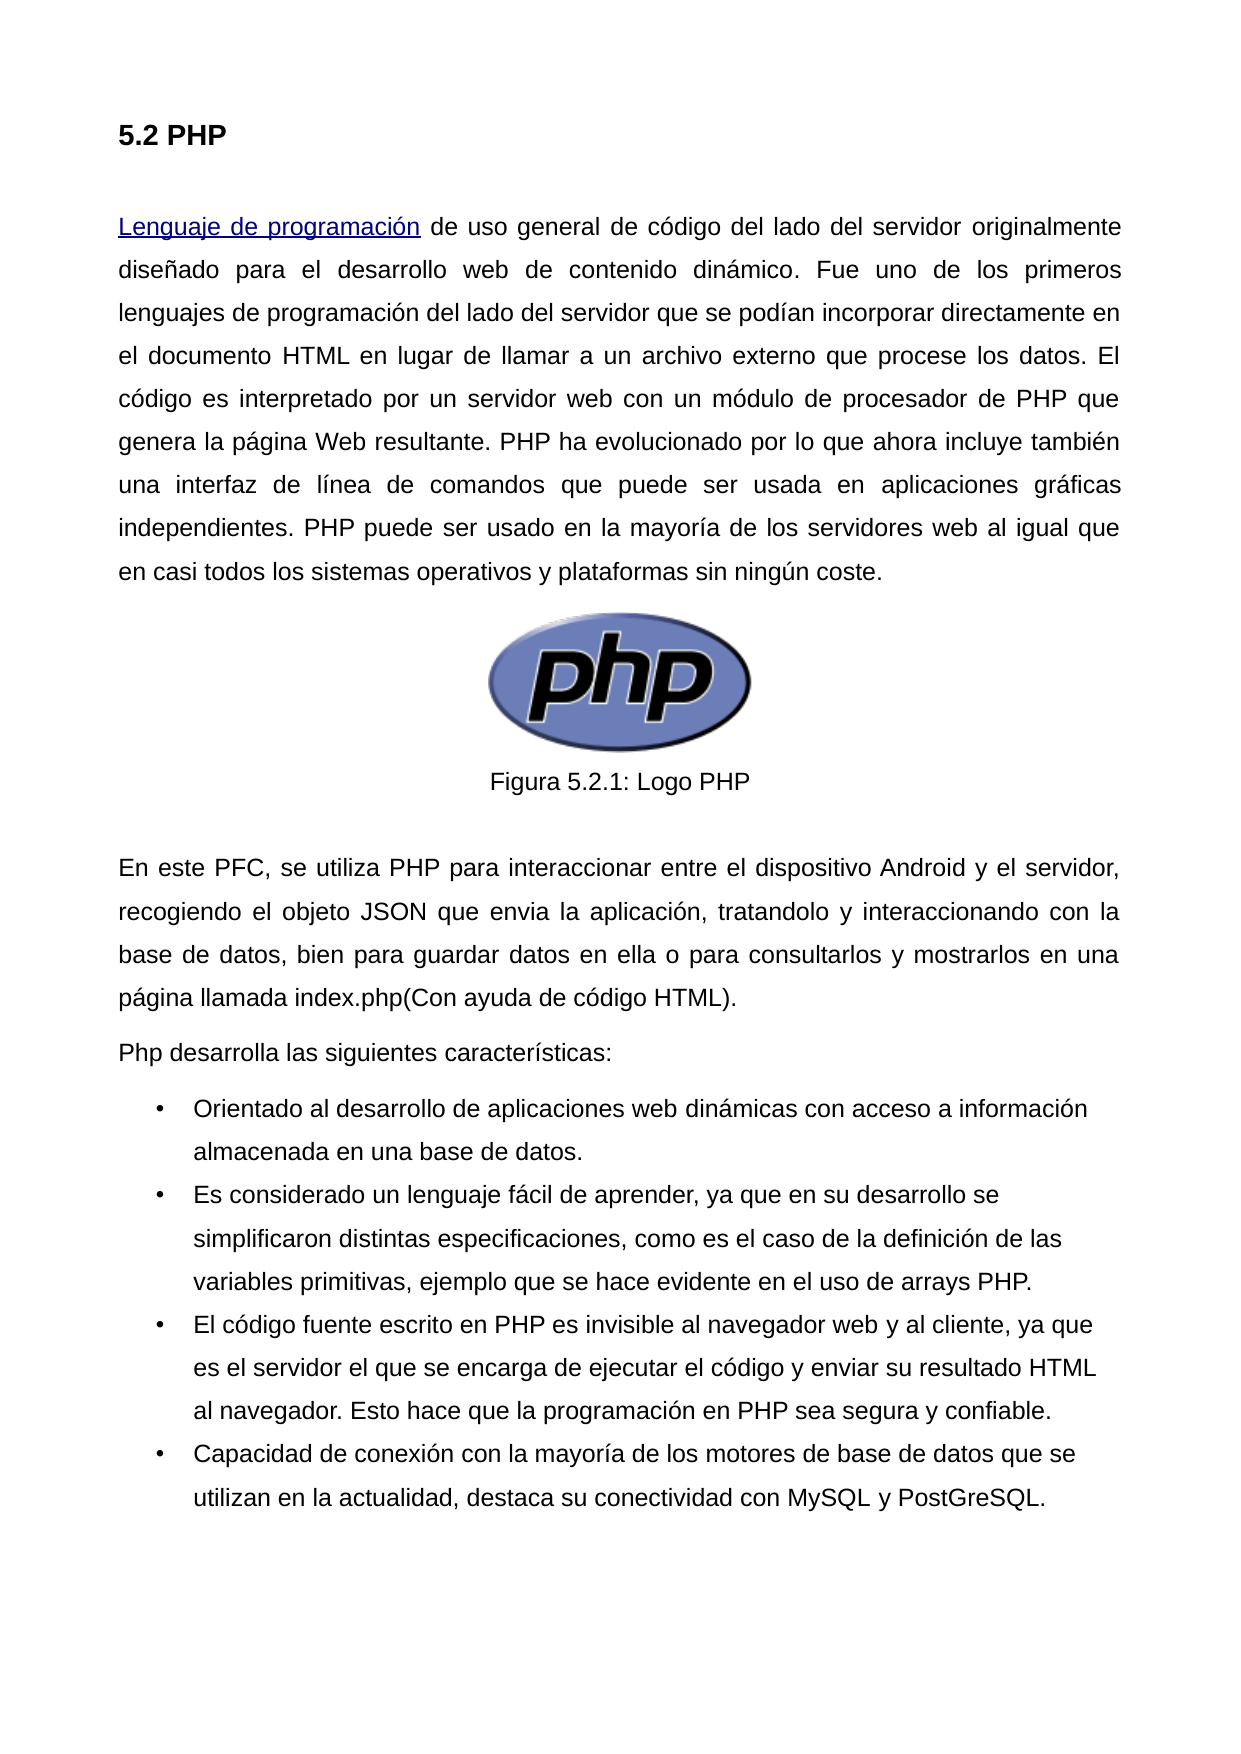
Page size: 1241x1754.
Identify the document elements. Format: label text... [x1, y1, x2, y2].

list Capacidad de conexión con la mayoría de los motores de base de datos que se utilizan en la actualidad, destaca su conectividad con MySQL y PostGreSQL. [156, 1439, 1122, 1511]
list Es considerado un lenguaje fácil de aprender, ya que en su desarrollo se simplificaron distintas especificaciones, como es el caso de la definición de las variables primitivas, ejemplo que se hace evidente en el uso de arrays PHP. [156, 1180, 1122, 1296]
text Figura 5.2.1: Logo PHP [118, 612, 1122, 796]
text En este PFC, se utiliza PHP para interaccionar entre el dispositivo Android y el servidor, recogiendo el objeto JSON que envia la aplicación, tratandolo y interaccionando con la base de datos, bien para guardar datos en ella o para consultarlos y mostrarlos en una página llamada index.php(Con ayuda de código HTML). [118, 853, 1122, 1012]
list Orientado al desarrollo de aplicaciones web dinámicas con acceso a información almacenada en una base de datos. [156, 1094, 1122, 1166]
list El código fuente escrito en PHP es invisible al navegador web y al cliente, ya que es el servidor el que se encarga de ejecutar el código y enviar su resultado HTML al navegador. Esto hace que la programación en PHP sea segura y confiable. [156, 1310, 1122, 1425]
text Php desarrolla las siguientes características: [118, 1038, 1122, 1067]
picture [487, 612, 753, 753]
text Lenguaje de programación de uso general de código del lado del servidor originalmente diseñado para el desarrollo web de contenido dinámico. Fue uno de los primeros lenguajes de programación del lado del servidor que se podían incorporar directamente en el documento HTML en lugar de llamar a un archivo externo que procese los datos. El código es interpretado por un servidor web con un módulo de procesador de PHP que genera la página Web resultante. PHP ha evolucionado por lo que ahora incluye también una interfaz de línea de comandos que puede ser usada en aplicaciones gráficas independientes. PHP puede ser usado en la mayoría de los servidores web al igual que en casi todos los sistemas operativos y plataformas sin ningún coste. [118, 212, 1122, 585]
text 5.2 PHP [118, 118, 1122, 152]
